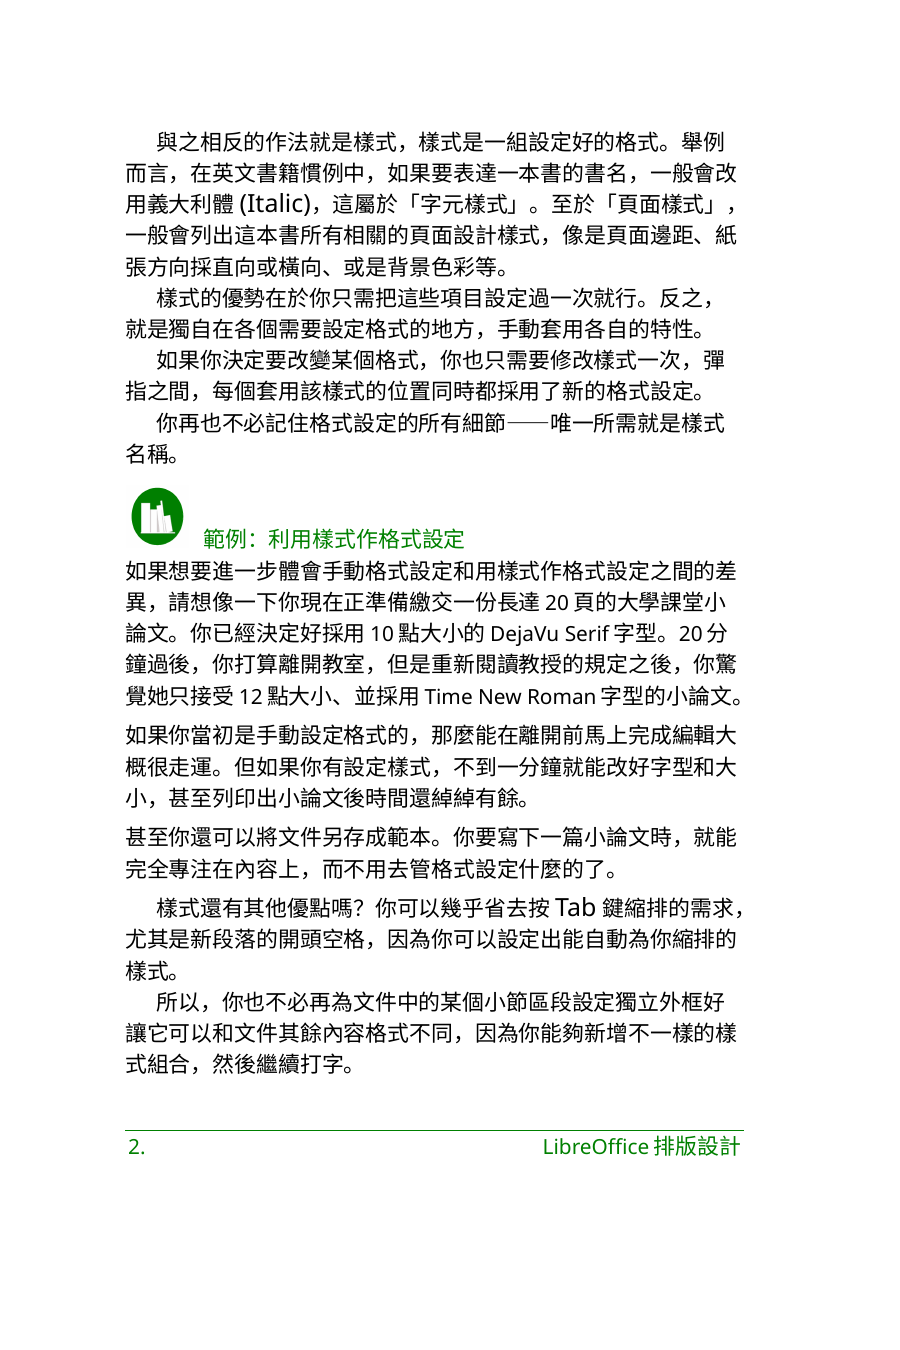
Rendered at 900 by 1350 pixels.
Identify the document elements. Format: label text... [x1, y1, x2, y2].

text 如果你決定要改變某個格式，你也只需要修改樣式一次，彈指之間，每個套用該樣式的位置同時都採用了新的格式設定。 [125, 344, 744, 406]
text 如果想要進一步體會手動格式設定和用樣式作格式設定之間的差異，請想像一下你現在正準備繳交一份長達20頁的大學課堂小論文。你已經決定好採用10點大小的DejaVu Serif字型。20分鐘過後，你打算離開教室，但是重新閱讀教授的規定之後，你驚覺她只接受12點大小、並採用Time New Roman字型的小論文。 [125, 554, 744, 710]
text 甚至你還可以將文件另存成範本。你要寫下一篇小論文時，就能完全專注在內容上，而不用去管格式設定什麼的了。 [125, 821, 744, 883]
subtitle 範例：利用樣式作格式設定 [125, 484, 744, 554]
text 樣式還有其他優點嗎？你可以幾乎省去按 Tab 鍵縮排的需求，尤其是新段落的開頭空格，因為你可以設定出能自動為你縮排的樣式。 [125, 892, 744, 985]
text 所以，你也不必再為文件中的某個小節區段設定獨立外框好讓它可以和文件其餘內容格式不同，因為你能夠新增不一樣的樣式組合，然後繼續打字。 [125, 985, 744, 1079]
text 樣式的優勢在於你只需把這些項目設定過一次就行。反之，就是獨自在各個需要設定格式的地方，手動套用各自的特性。 [125, 281, 744, 344]
text 與之相反的作法就是樣式，樣式是一組設定好的格式。舉例而言，在英文書籍慣例中，如果要表達一本書的書名，一般會改用義大利體 (Italic)，這屬於「字元樣式」。至於「頁面樣式」，一般會列出這本書所有相關的頁面設計樣式，像是頁面邊距、紙張方向採直向或橫向、或是背景色彩等。 [125, 125, 744, 281]
text 如果你當初是手動設定格式的，那麼能在離開前馬上完成編輯大概很走運。但如果你有設定樣式，不到一分鐘就能改好字型和大小，甚至列印出小論文後時間還綽綽有餘。 [125, 719, 744, 812]
text 你再也不必記住格式設定的所有細節——唯一所需就是樣式名稱。 [125, 406, 744, 469]
picture [126, 485, 189, 548]
